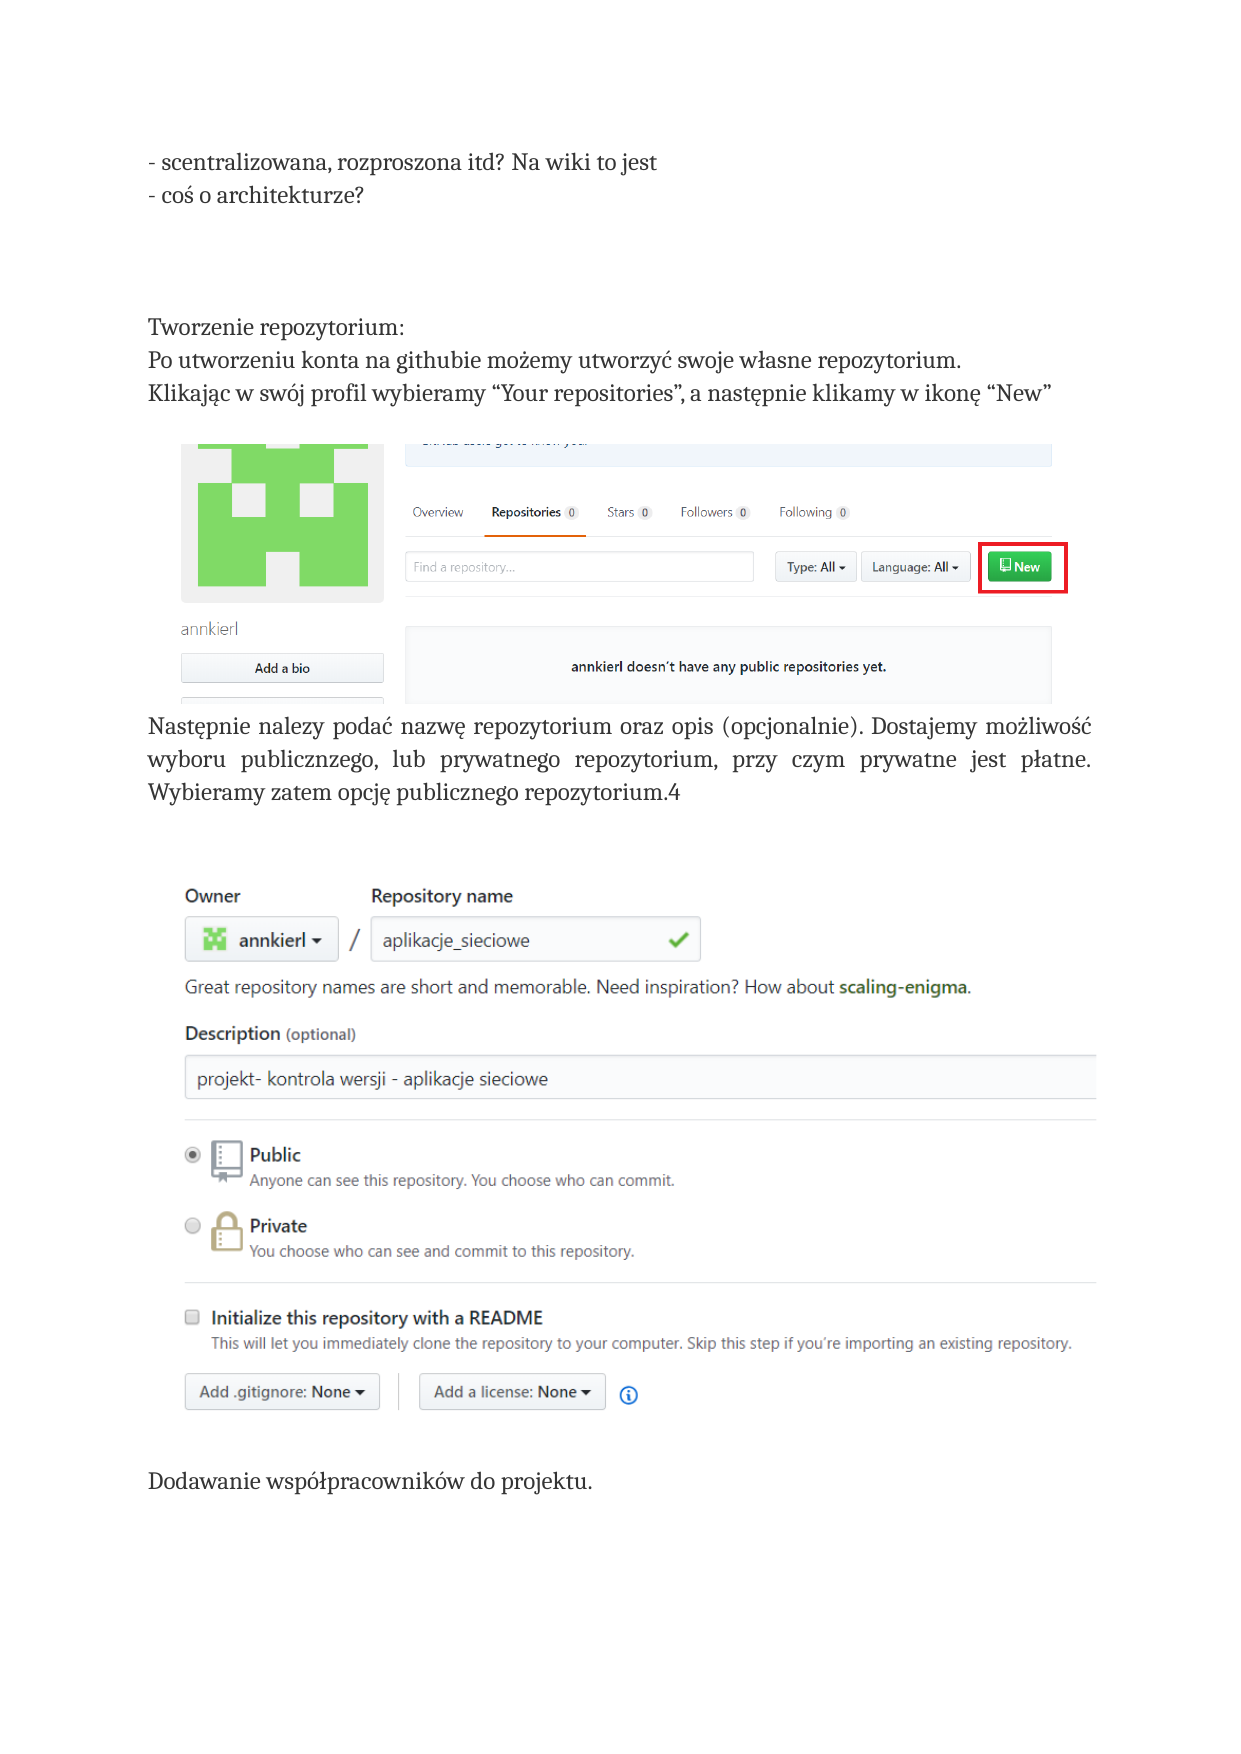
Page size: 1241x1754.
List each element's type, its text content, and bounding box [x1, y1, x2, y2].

text Klikając w swój profil wybieramy “Your repositories”, a następnie klikamy w ikonę “New” [148, 379, 1093, 407]
text Po utworzeniu konta na githubie możemy utworzyć swoje własne repozytorium. [148, 346, 1093, 374]
picture [147, 444, 1093, 704]
text Dodawanie współpracowników do projektu. [148, 1467, 1093, 1495]
text - coś o architekturze? [148, 181, 1093, 209]
text Tworzenie repozytorium: [148, 313, 1093, 341]
text Następnie nalezy podać nazwę repozytorium oraz opis (opcjonalnie). Dostajemy możliwość wyboru publicznzego, lub prywatnego repozytorium, przy czym prywatne jest płatne. Wybieramy zatem opcję publicznego repozytorium.4 [148, 704, 1093, 807]
text - scentralizowana, rozproszona itd? Na wiki to jest [148, 148, 1093, 176]
picture [151, 839, 1097, 1426]
